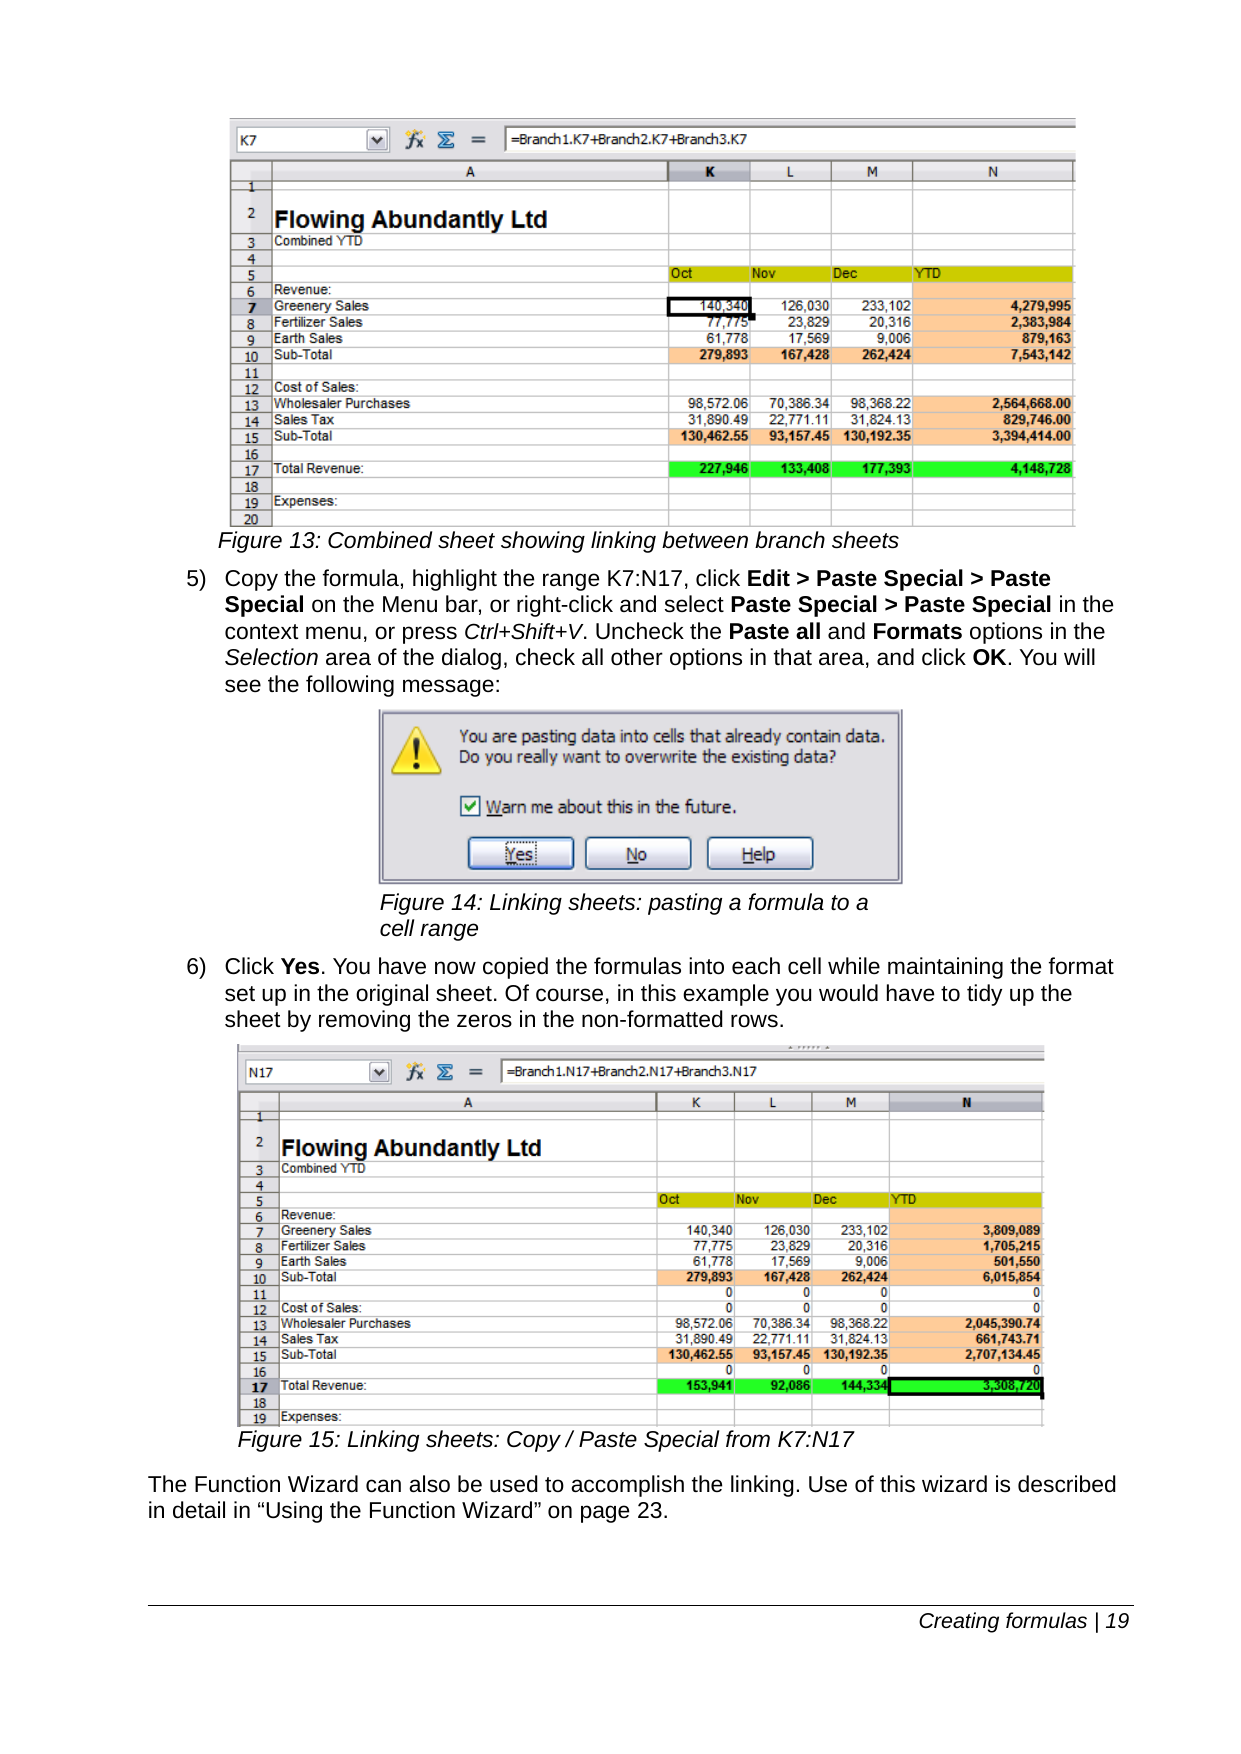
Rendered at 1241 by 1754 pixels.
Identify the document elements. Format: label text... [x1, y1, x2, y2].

list Click Yes. You have now copied the formulas into each cell while maintaining the format set up in the original sheet. Of course, in this example you would have to tidy up the sheet by removing the zeros in the non-formatted rows. [207, 953, 1134, 1032]
text Figure 15: Linking sheets: Copy / Paste Special from K7:N17 [237, 1427, 1044, 1453]
picture [229, 118, 1076, 527]
text Figure 14: Linking sheets: pasting a formula to a cell range [379, 889, 902, 941]
text Figure 13: Combined sheet showing linking between branch sheets [218, 118, 1064, 553]
picture [376, 708, 906, 889]
picture [237, 1044, 1045, 1427]
list Copy the formula, highlight the range K7:N17, click Edit > Paste Special > Paste Special on the Menu bar, or right-click and select Paste Special > Paste Special in the context menu, or press Ctrl+Shift+V. Uncheck the Paste all and Formats options in the Selection area of the dialog, check all other options in that area, and click OK. You will see the following message: [207, 565, 1134, 697]
text The Function Wizard can also be used to accomplish the linking. Use of this wizard is described in detail in “Using the Function Wizard” on page 23. [148, 1471, 1134, 1523]
